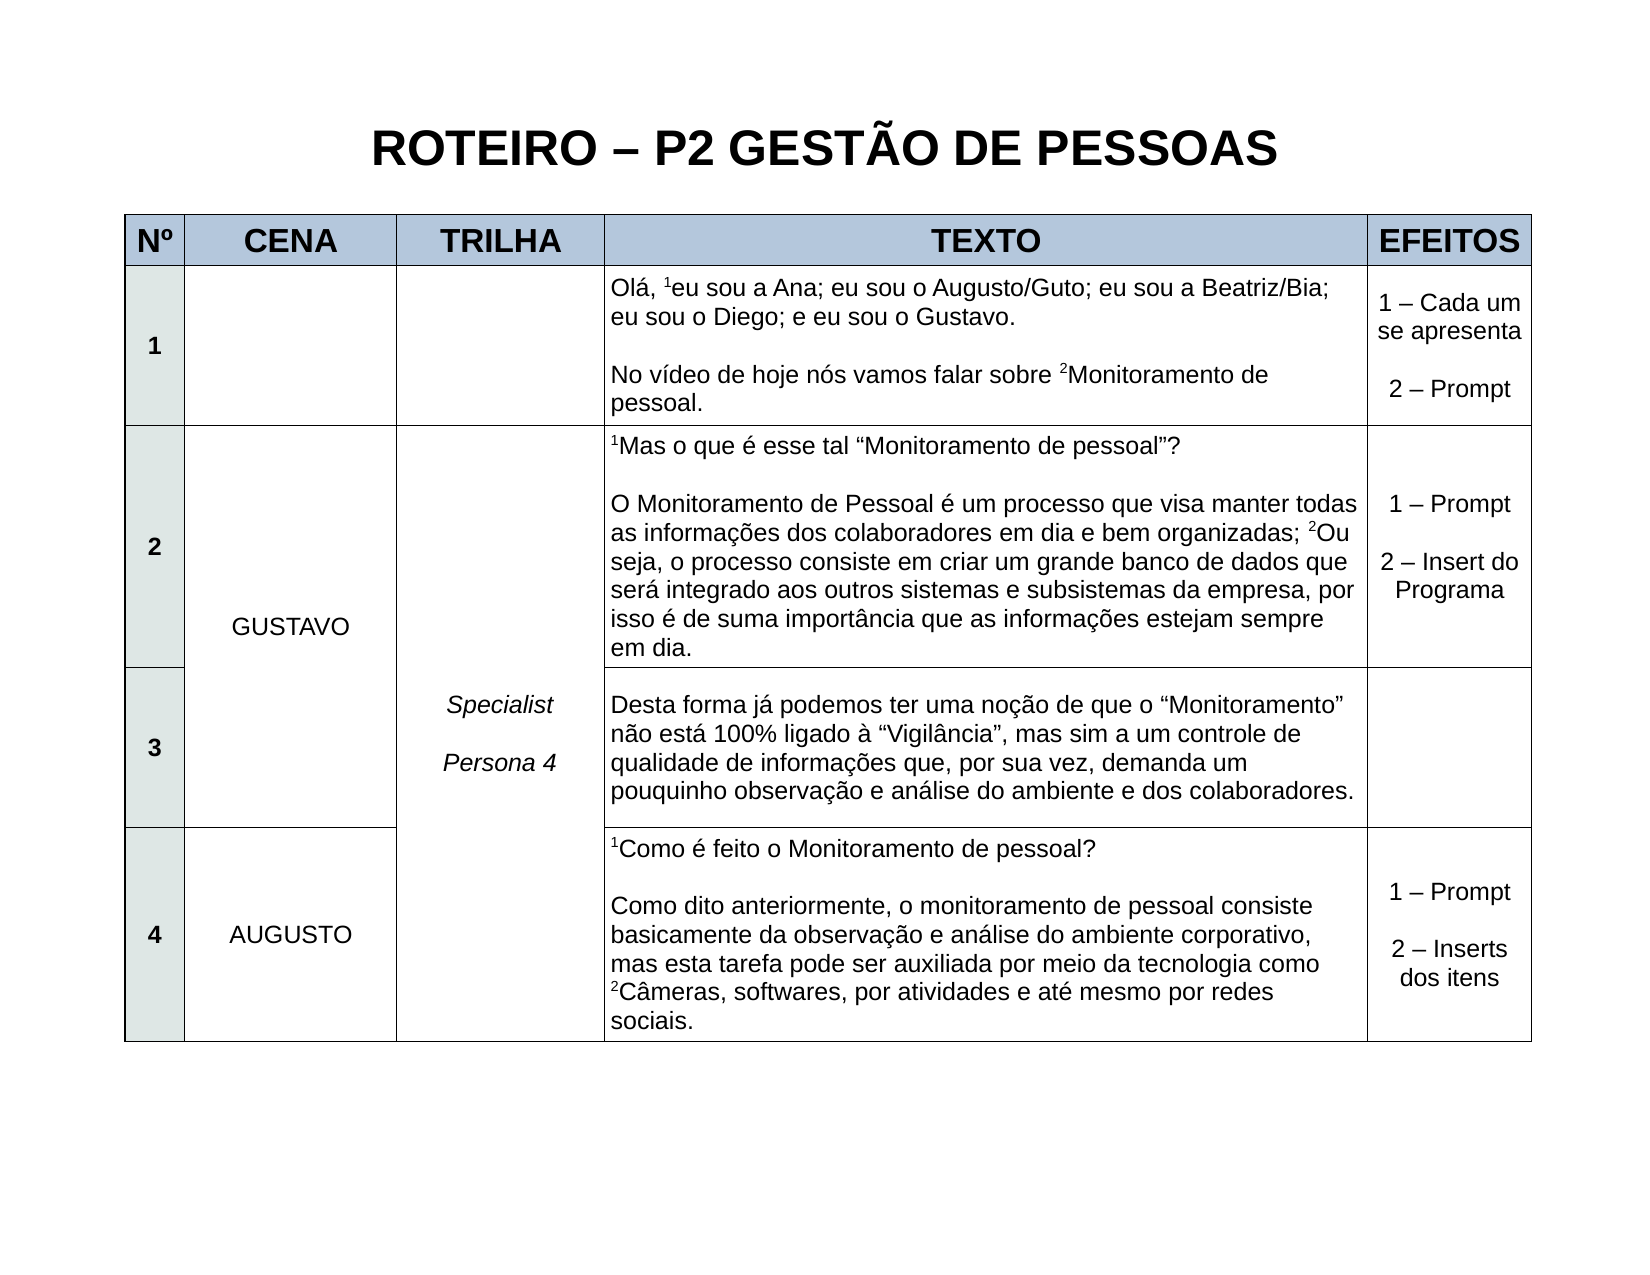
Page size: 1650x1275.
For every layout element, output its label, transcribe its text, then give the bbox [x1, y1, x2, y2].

table_cell 1 – Cada um se apresenta 2 – Prompt [1368, 266, 1531, 425]
table_cell 1Como é feito o Monitoramento de pessoal? Como dito anteriormente, o monitoramento de pessoal consiste basicamente da observação e análise do ambiente corporativo, mas esta tarefa pode ser auxiliada por meio da tecnologia como 2Câmeras, softwares, por atividades e até mesmo por redes sociais. [605, 828, 1367, 1041]
table_cell 1 – Prompt 2 – Insert do Programa [1368, 426, 1531, 667]
table_cell Olá, 1eu sou a Ana; eu sou o Augusto/Guto; eu sou a Beatriz/Bia; eu sou o Diego; e eu sou o Gustavo. No vídeo de hoje nós vamos falar sobre 2Monitoramento de pessoal. [605, 266, 1367, 425]
table_cell AUGUSTO [185, 828, 396, 1041]
table_cell [1368, 668, 1531, 827]
table_cell Desta forma já podemos ter uma noção de que o “Monitoramento” não está 100% ligado à “Vigilância”, mas sim a um controle de qualidade de informações que, por sua vez, demanda um pouquinho observação e análise do ambiente e dos colaboradores. [605, 668, 1367, 827]
table_header TEXTO [605, 215, 1367, 265]
text ROTEIRO – P2 GESTÃO DE PESSOAS [118, 118, 1532, 176]
table_cell 4 [126, 828, 184, 1041]
table_header TRILHA [397, 215, 604, 265]
table_cell 3 [126, 668, 184, 827]
table_cell [185, 266, 396, 425]
table_cell 1Mas o que é esse tal “Monitoramento de pessoal”? O Monitoramento de Pessoal é um processo que visa manter todas as informações dos colaboradores em dia e bem organizadas; 2Ou seja, o processo consiste em criar um grande banco de dados que será integrado aos outros sistemas e subsistemas da empresa, por isso é de suma importância que as informações estejam sempre em dia. [605, 426, 1367, 667]
table_cell 2 [126, 426, 184, 667]
table_header EFEITOS [1368, 215, 1531, 265]
table_cell 1 – Prompt 2 – Inserts dos itens [1368, 828, 1531, 1041]
table_cell [397, 266, 604, 425]
table_header Nº [126, 215, 184, 265]
table_header CENA [185, 215, 396, 265]
table_cell Specialist Persona 4 [397, 426, 604, 1041]
table_cell 1 [126, 266, 184, 425]
table_cell GUSTAVO [185, 426, 396, 827]
